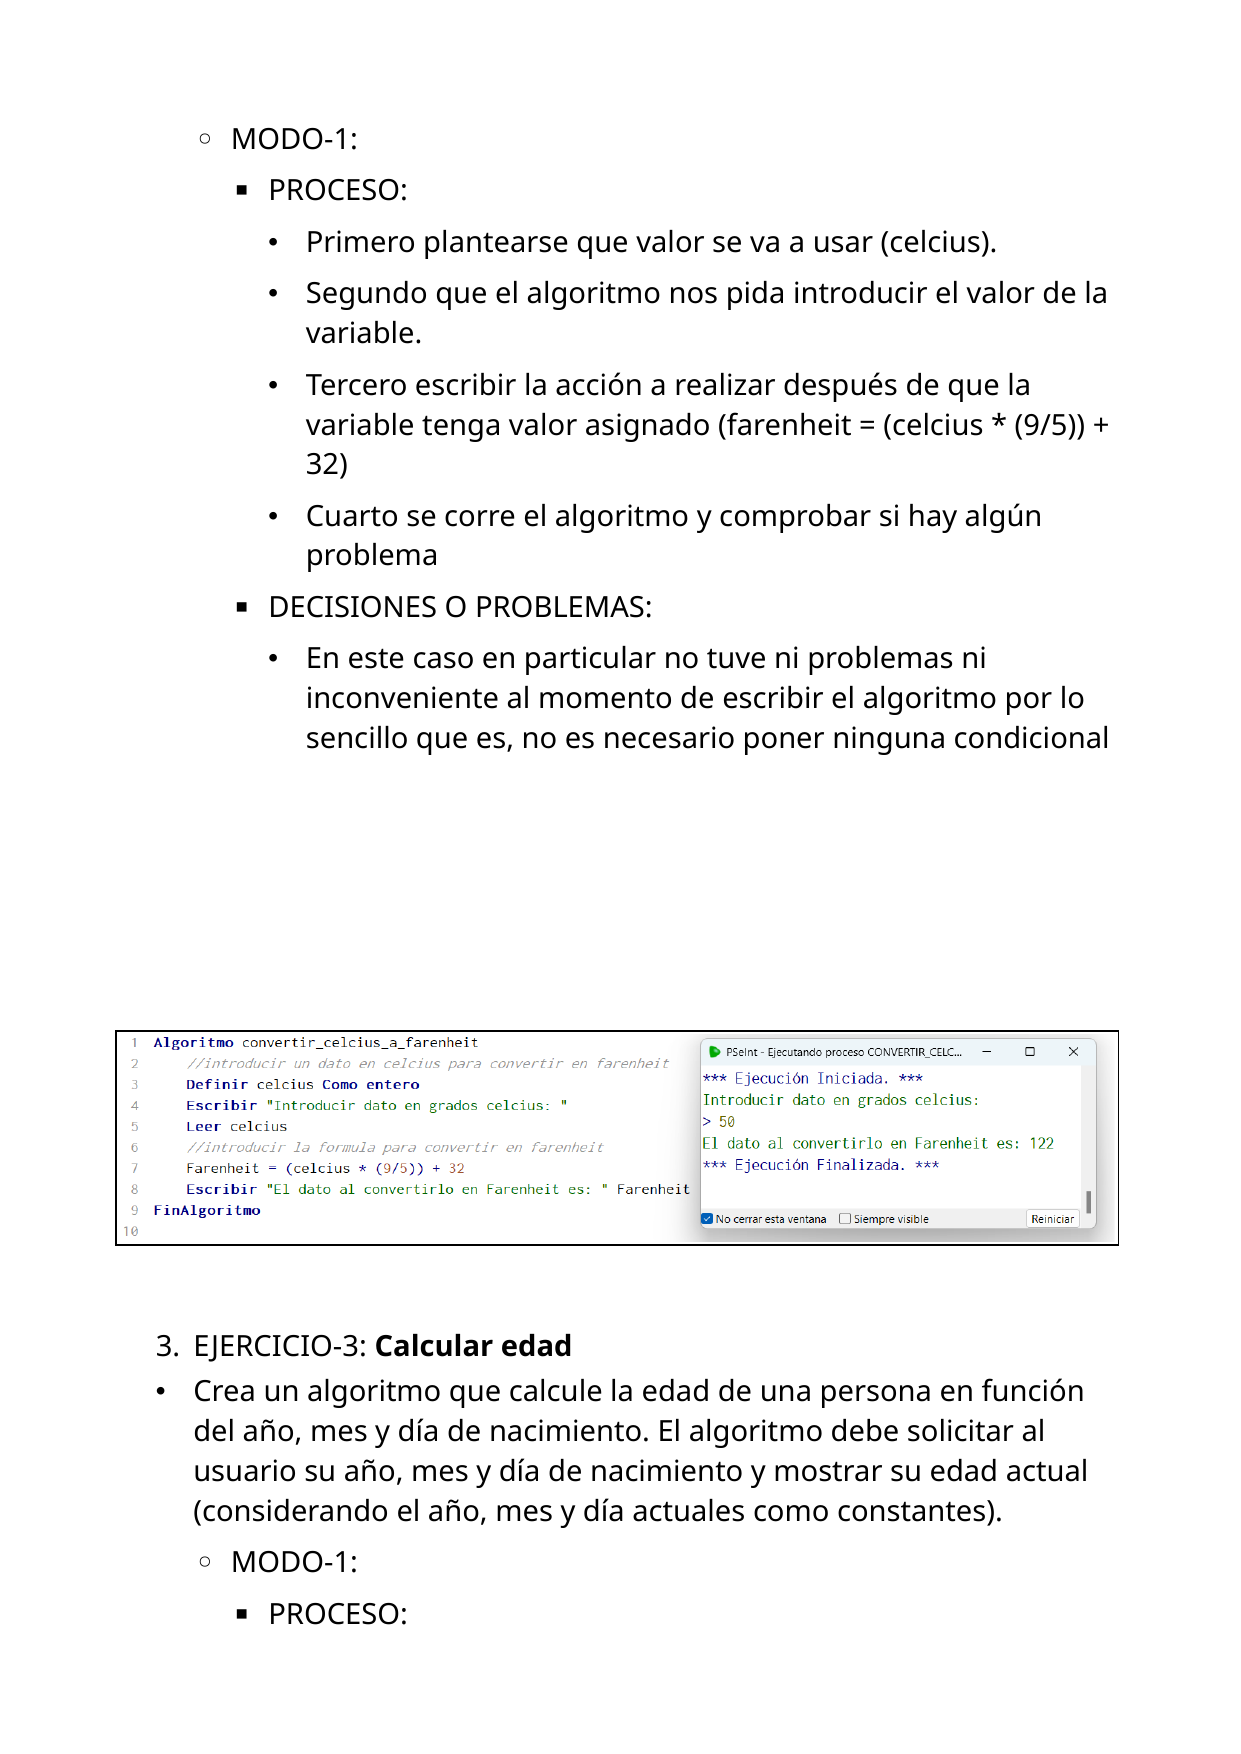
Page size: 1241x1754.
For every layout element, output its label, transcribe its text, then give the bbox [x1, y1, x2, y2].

list En este caso en particular no tuve ni problemas ni inconveniente al momento de escribir el algoritmo por lo sencillo que es, no es necesario poner ninguna condicional [268, 638, 1122, 757]
list Cuarto se corre el algoritmo y comprobar si hay algún problema [268, 495, 1122, 574]
list MODO-1: [193, 1541, 1122, 1581]
list Segundo que el algoritmo nos pida introducir el valor de la variable. [268, 273, 1122, 352]
list MODO-1: [193, 118, 1122, 158]
list PROCESO: [231, 1593, 1122, 1633]
list EJERCICIO-3: Calcular edad [156, 1325, 1122, 1365]
list Primero plantearse que valor se va a usar (celcius). [268, 221, 1122, 261]
list Tercero escribir la acción a realizar después de que la variable tenga valor asignado (farenheit = (celcius * (9/5)) + 32) [268, 364, 1122, 483]
picture [119, 1034, 1115, 1242]
list DECISIONES O PROBLEMAS: [231, 586, 1122, 626]
list PROCESO: [231, 170, 1122, 209]
list Crea un algoritmo que calcule la edad de una persona en función del año, mes y día de nacimiento. El algoritmo debe solicitar al usuario su año, mes y día de nacimiento y mostrar su edad actual (considerando el año, mes y día actuales como constantes). [156, 1371, 1122, 1529]
